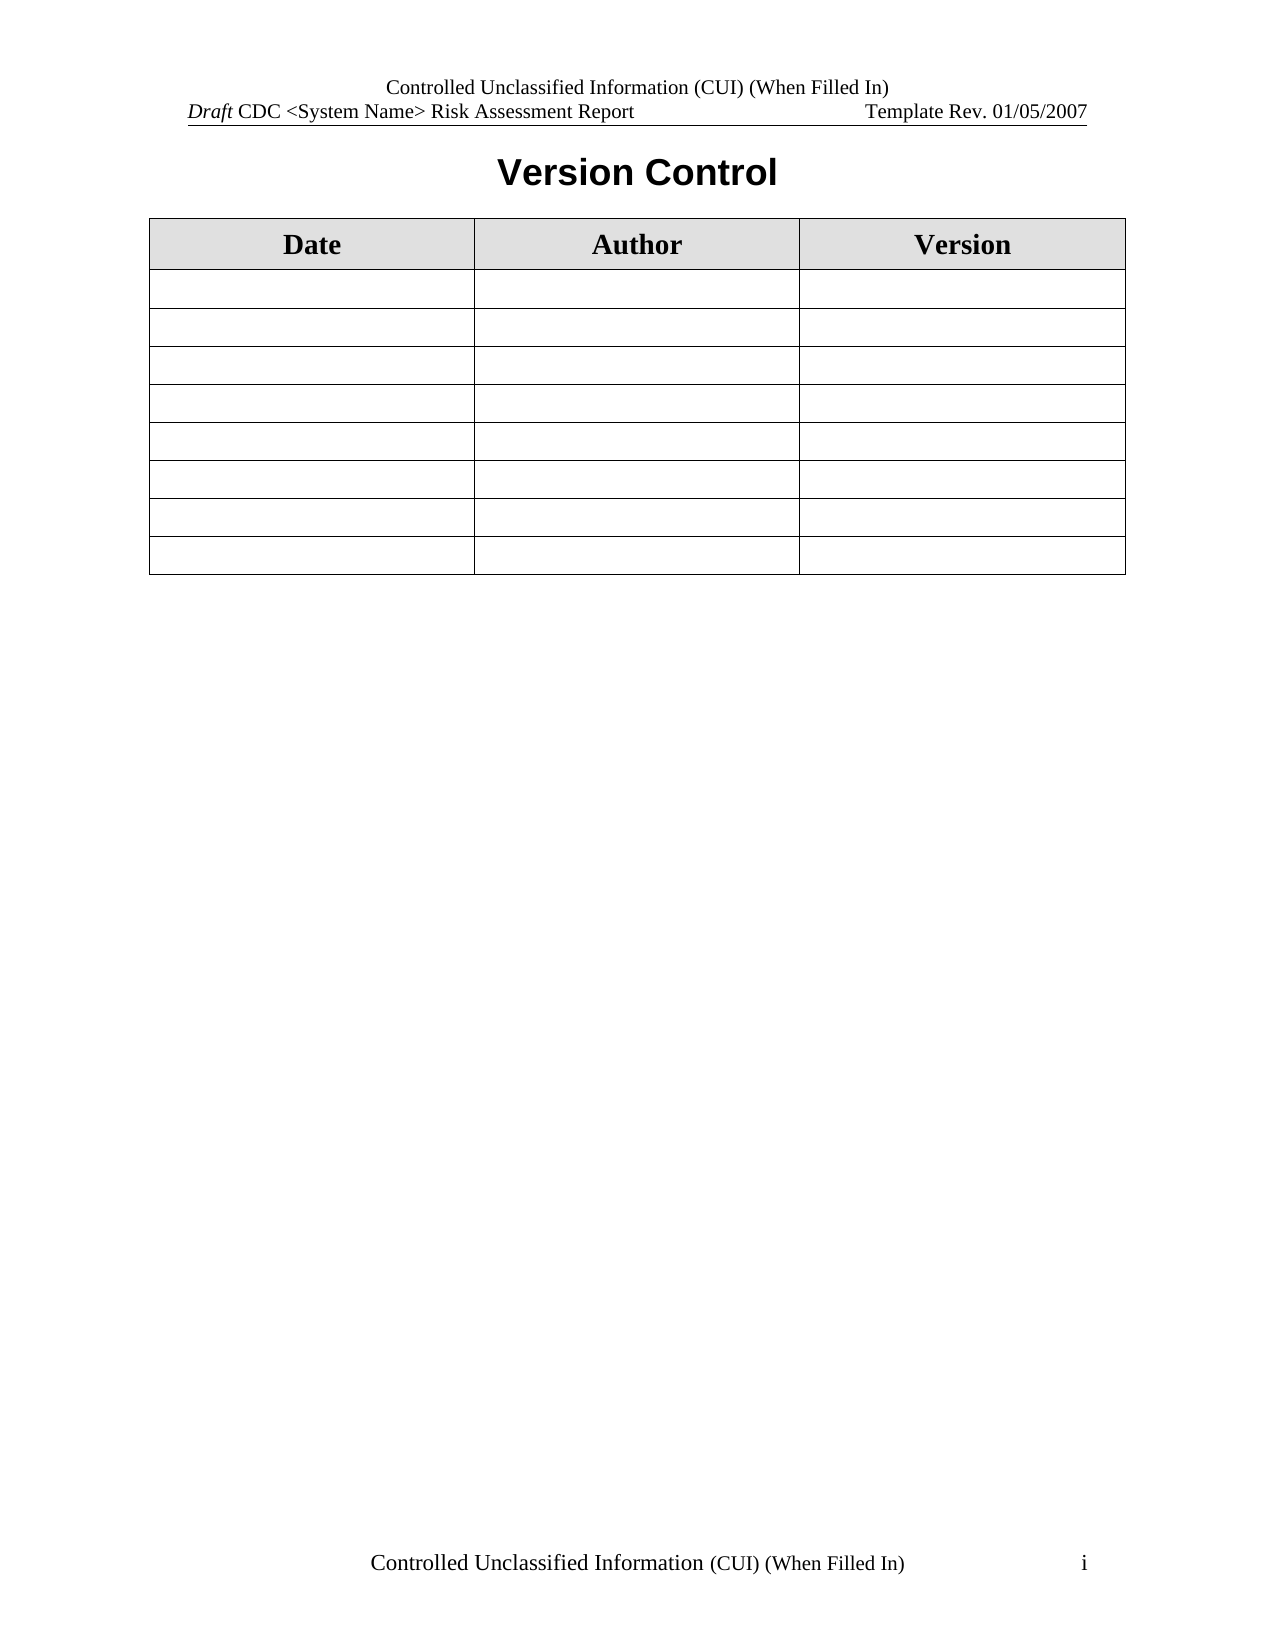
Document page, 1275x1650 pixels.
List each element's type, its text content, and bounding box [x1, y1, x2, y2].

title Version Control [187, 150, 1087, 193]
table_cell [475, 270, 799, 307]
table_cell [800, 423, 1125, 460]
table_cell [475, 385, 799, 422]
table_cell [150, 537, 474, 574]
table_cell [150, 499, 474, 536]
table_cell [475, 423, 799, 460]
table_cell [475, 537, 799, 574]
table_cell [800, 270, 1125, 307]
table_header Date [150, 219, 474, 269]
table_cell [800, 499, 1125, 536]
table_cell [150, 385, 474, 422]
table_header Version [800, 219, 1125, 269]
table_cell [800, 309, 1125, 346]
table_cell [800, 385, 1125, 422]
table_cell [475, 309, 799, 346]
table_cell [475, 499, 799, 536]
table_cell [475, 461, 799, 498]
table_cell [475, 347, 799, 384]
table_header Author [475, 219, 799, 269]
table_cell [150, 309, 474, 346]
table_cell [150, 461, 474, 498]
table_cell [800, 461, 1125, 498]
table_cell [150, 347, 474, 384]
table_cell [150, 270, 474, 307]
table_cell [800, 347, 1125, 384]
table_cell [800, 537, 1125, 574]
table_cell [150, 423, 474, 460]
